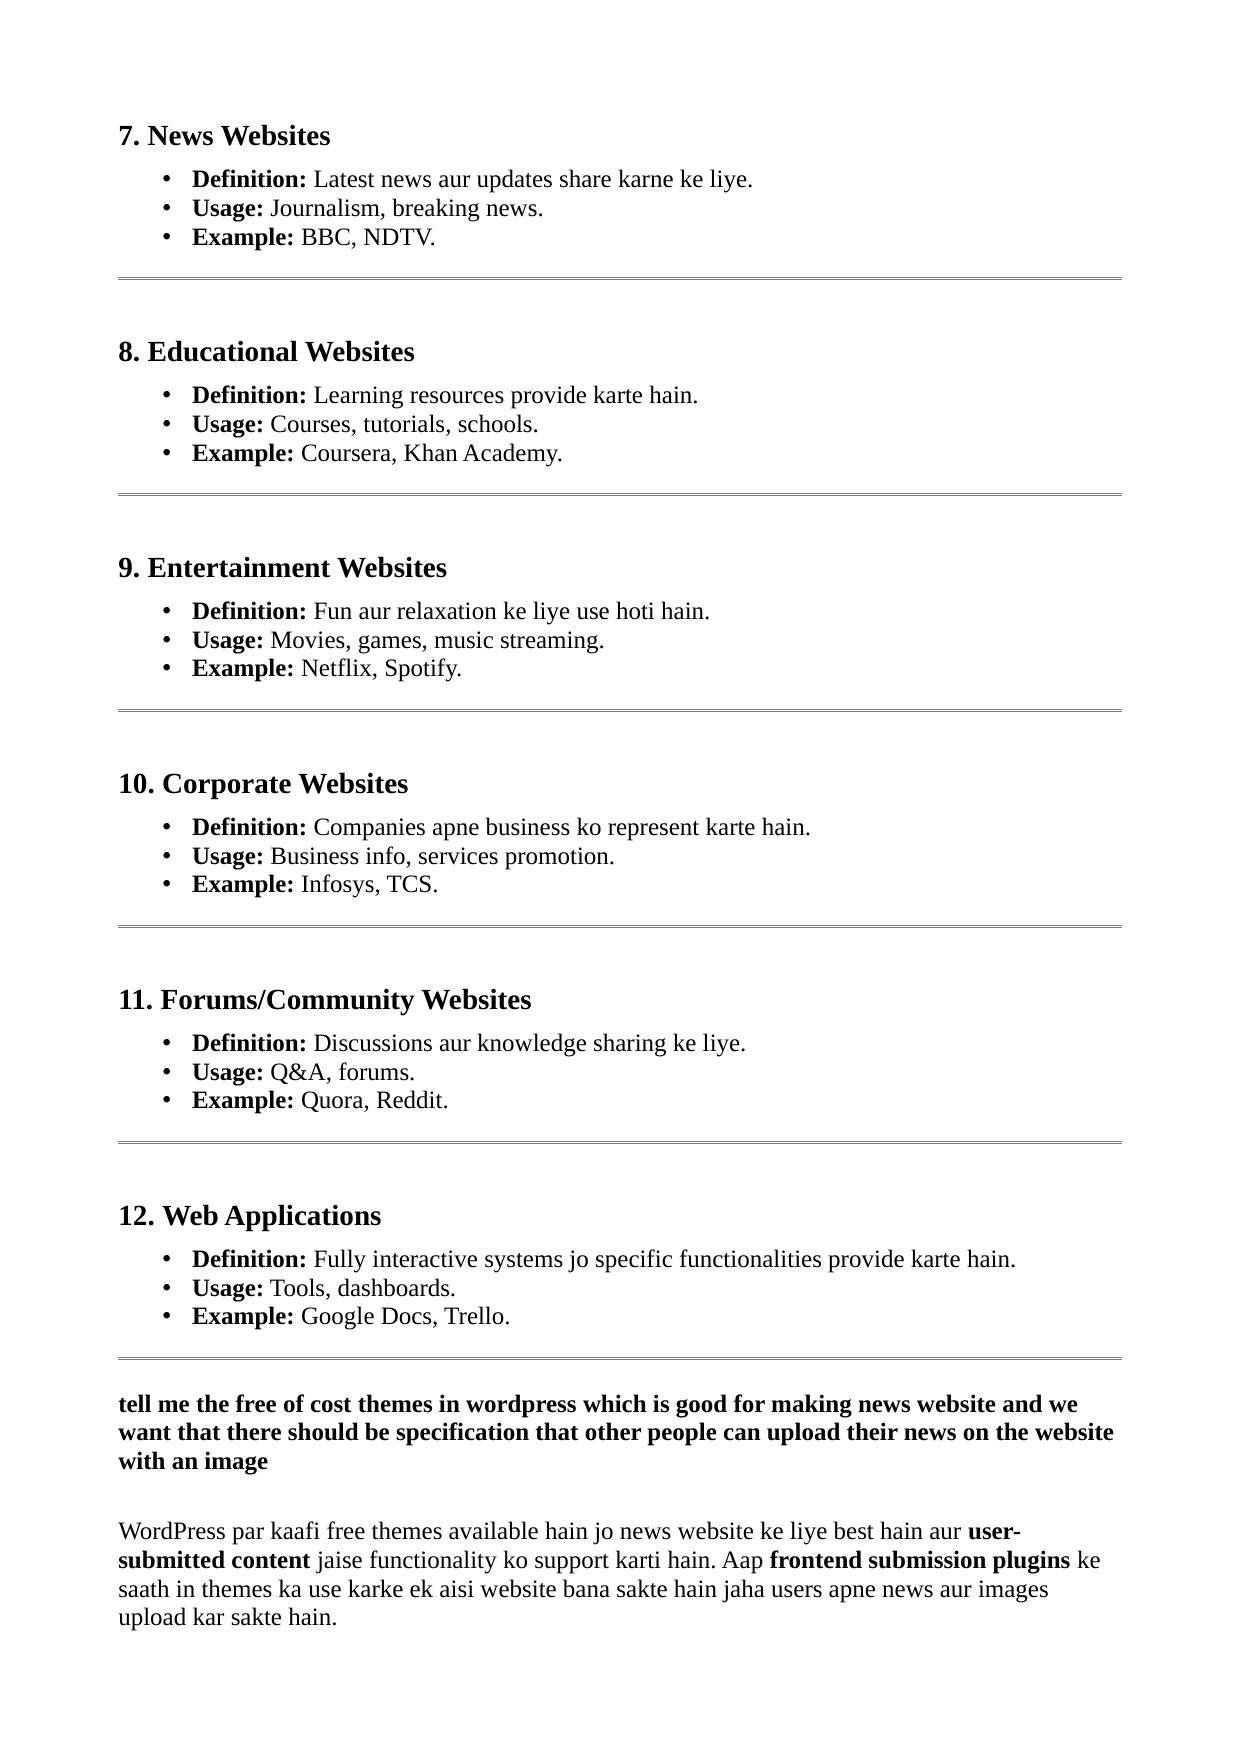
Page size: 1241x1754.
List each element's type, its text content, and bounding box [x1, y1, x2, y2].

list Definition: Latest news aur updates share karne ke liye. [162, 164, 1122, 193]
list Usage: Tools, dashboards. [162, 1273, 1122, 1301]
subtitle 12. Web Applications [118, 1198, 1122, 1231]
list Example: Coursera, Khan Academy. [162, 438, 1122, 466]
list Usage: Movies, games, music streaming. [162, 625, 1122, 653]
list Usage: Journalism, breaking news. [162, 193, 1122, 222]
text tell me the free of cost themes in wordpress which is good for making news website and we want that there should be specification that other people can upload their news on the website with an image [118, 1389, 1122, 1475]
subtitle 11. Forums/Community Websites [118, 982, 1122, 1015]
list Example: BBC, NDTV. [162, 222, 1122, 250]
list Definition: Learning resources provide karte hain. [162, 380, 1122, 409]
list Definition: Fun aur relaxation ke liye use hoti hain. [162, 596, 1122, 625]
list Example: Quora, Reddit. [162, 1085, 1122, 1114]
list Definition: Fully interactive systems jo specific functionalities provide karte hain. [162, 1244, 1122, 1273]
list Definition: Discussions aur knowledge sharing ke liye. [162, 1028, 1122, 1057]
text WordPress par kaafi free themes available hain jo news website ke liye best hain aur user-submitted content jaise functionality ko support karti hain. Aap frontend submission plugins ke saath in themes ka use karke ek aisi website bana sakte hain jaha users apne news aur images upload kar sakte hain. [118, 1516, 1122, 1631]
list Usage: Courses, tutorials, schools. [162, 409, 1122, 438]
list Definition: Companies apne business ko represent karte hain. [162, 812, 1122, 841]
list Example: Netflix, Spotify. [162, 653, 1122, 682]
subtitle 10. Corporate Websites [118, 766, 1122, 799]
list Usage: Q&A, forums. [162, 1057, 1122, 1085]
list Example: Google Docs, Trello. [162, 1301, 1122, 1330]
subtitle 9. Entertainment Websites [118, 550, 1122, 583]
subtitle 7. News Websites [118, 118, 1122, 152]
list Usage: Business info, services promotion. [162, 841, 1122, 869]
list Example: Infosys, TCS. [162, 869, 1122, 898]
subtitle 8. Educational Websites [118, 334, 1122, 368]
